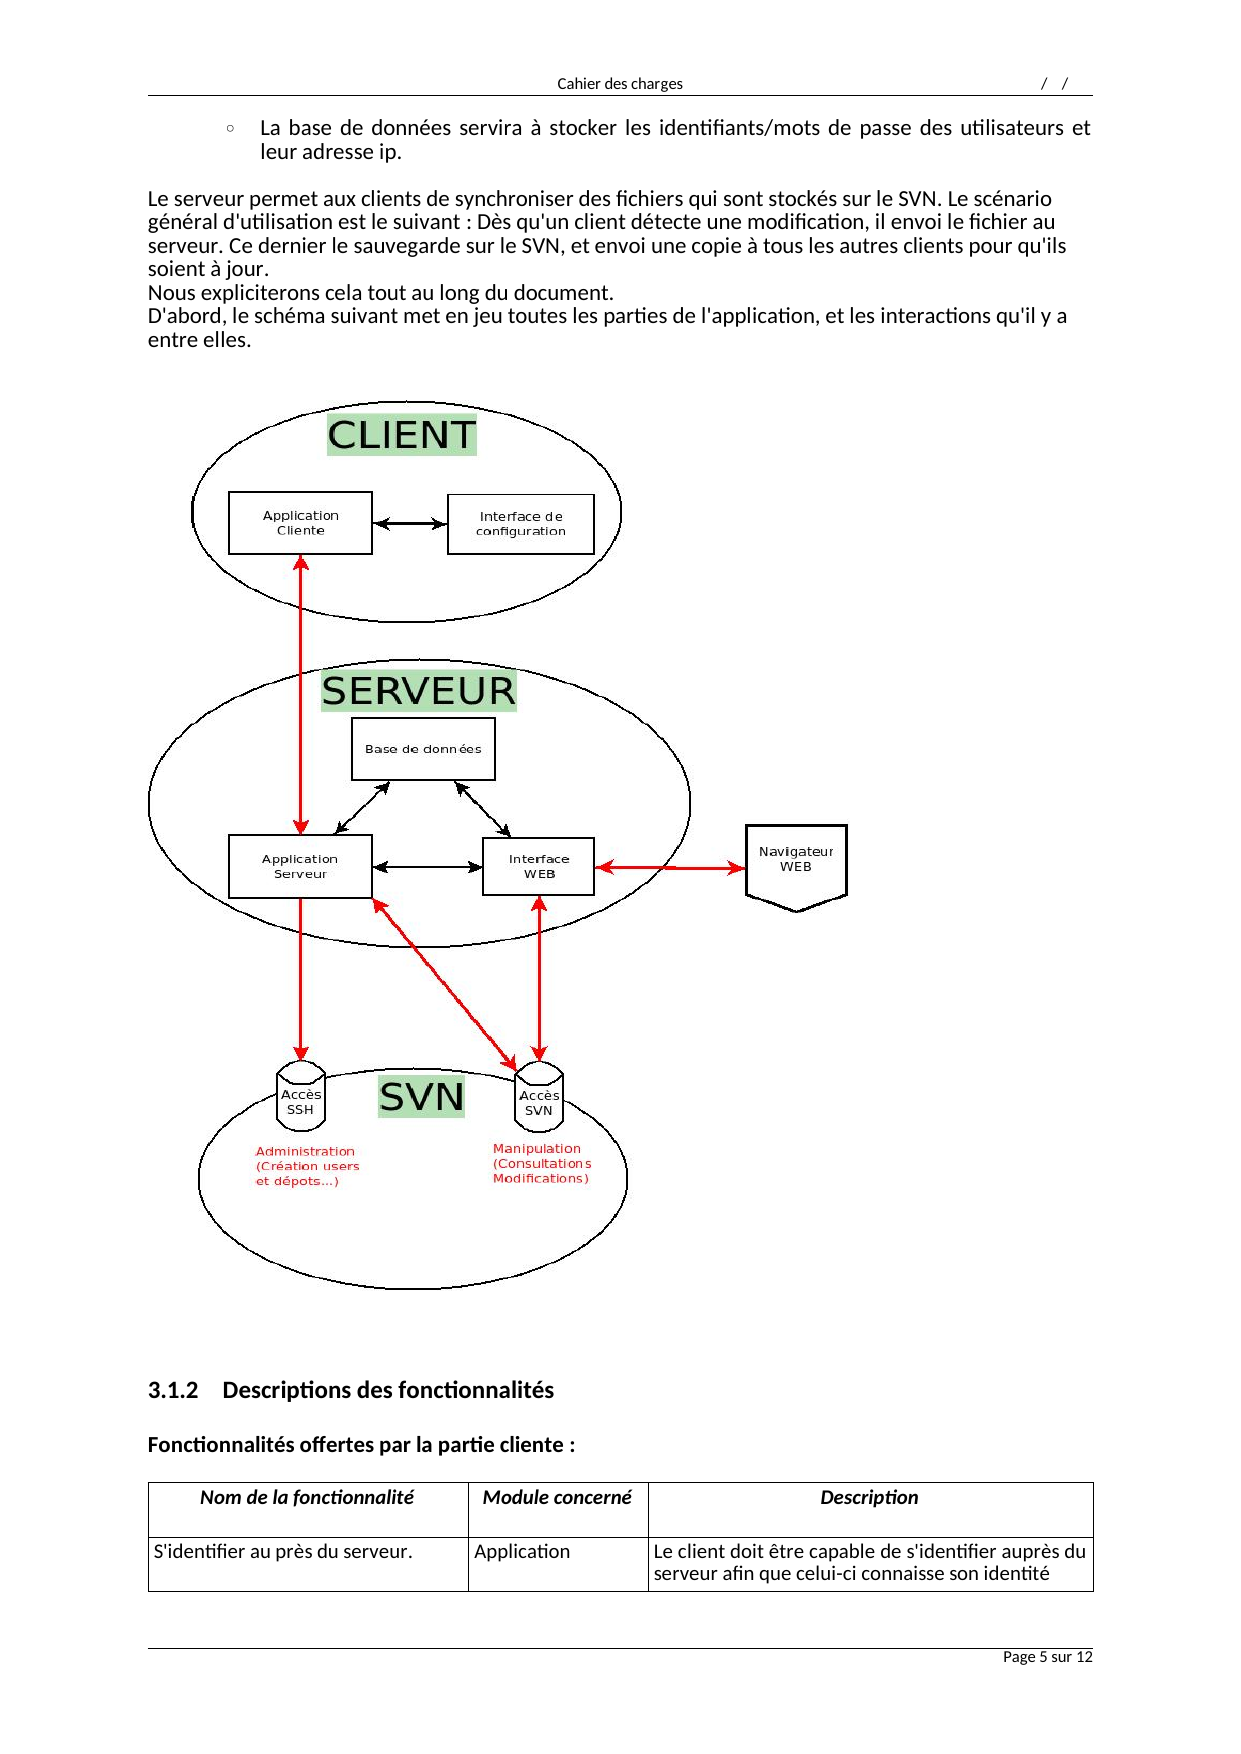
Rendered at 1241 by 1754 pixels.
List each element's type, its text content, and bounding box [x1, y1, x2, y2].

table_header Nom de la fonctionnalité [149, 1483, 468, 1537]
picture [147, 400, 850, 1291]
table_cell Application [469, 1538, 648, 1591]
table_cell S'identifier au près du serveur. [149, 1538, 468, 1591]
subtitle Descriptions des fonctionnalités [148, 1379, 1093, 1405]
text Fonctionnalités offertes par la partie cliente : [148, 1435, 1093, 1459]
text Le serveur permet aux clients de synchroniser des fichiers qui sont stockés sur le SVN. Le scénario général d'utilisation est le suivant : Dès qu'un client détecte une modification, il envoi le fichier au serveur. Ce dernier le sauvegarde sur le SVN, et envoi une copie à tous les autres clients pour qu'ils soient à jour. [148, 189, 1093, 283]
text D'abord, le schéma suivant met en jeu toutes les parties de l'application, et les interactions qu'il y a entre elles. [148, 306, 1093, 353]
text Nous expliciterons cela tout au long du document. [148, 283, 1093, 306]
table_cell Le client doit être capable de s'identifier auprès du serveur afin que celui-ci connaisse son identité [649, 1538, 1093, 1591]
list La base de données servira à stocker les identifiants/mots de passe des utilisateurs et leur adresse ip. [223, 118, 1093, 165]
table_header Module concerné [469, 1483, 648, 1537]
table_header Description [649, 1483, 1093, 1537]
